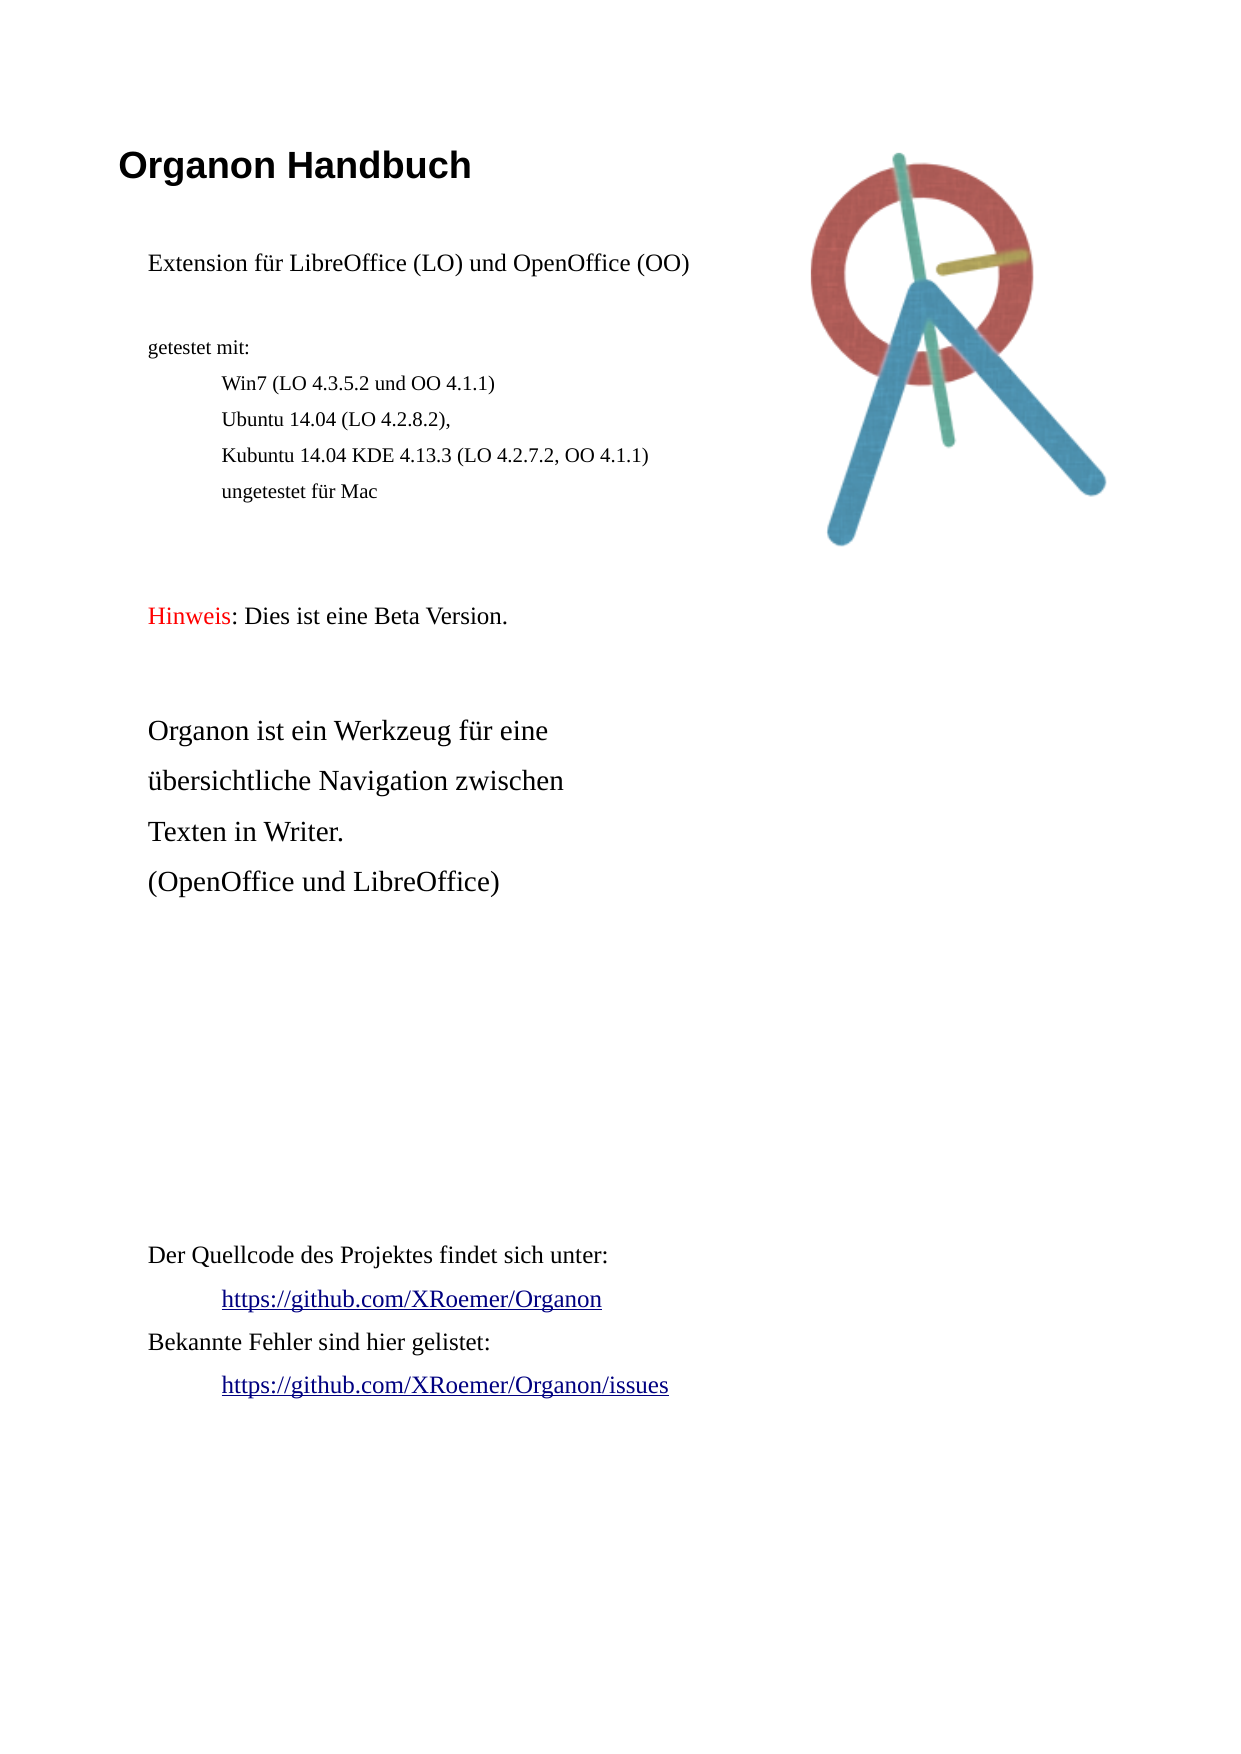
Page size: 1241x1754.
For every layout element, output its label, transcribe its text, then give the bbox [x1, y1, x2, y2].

text Kubuntu 14.04 KDE 4.13.3 (LO 4.2.7.2, OO 4.1.1) [148, 443, 1122, 467]
picture [817, 503, 1122, 531]
text übersichtliche Navigation zwischen [148, 763, 1122, 797]
text Der Quellcode des Projektes findet sich unter: [148, 1241, 1122, 1269]
text Bekannte Fehler sind hier gelistet: [148, 1327, 1122, 1356]
picture [817, 431, 1122, 443]
text (OpenOffice und LibreOffice) [148, 864, 1122, 898]
picture [817, 277, 1122, 334]
text ungetestet für Mac [148, 479, 1122, 503]
text Ubuntu 14.04 (LO 4.2.8.2), [148, 407, 1122, 431]
picture [817, 467, 1122, 479]
text Texten in Writer. [148, 814, 1122, 847]
picture [817, 359, 1122, 371]
subtitle Organon Handbuch [118, 143, 1122, 187]
text https://github.com/XRoemer/Organon/issues [148, 1370, 1122, 1399]
text Hinweis: Dies ist eine Beta Version. [148, 601, 1122, 630]
picture [817, 395, 1122, 407]
text getestet mit: [148, 334, 1122, 359]
picture [817, 187, 1122, 248]
text Organon ist ein Werkzeug für eine [148, 713, 1122, 747]
text Extension für LibreOffice (LO) und OpenOffice (OO) [148, 248, 1122, 277]
text Win7 (LO 4.3.5.2 und OO 4.1.1) [148, 371, 1122, 395]
text https://github.com/XRoemer/Organon [148, 1284, 1122, 1312]
